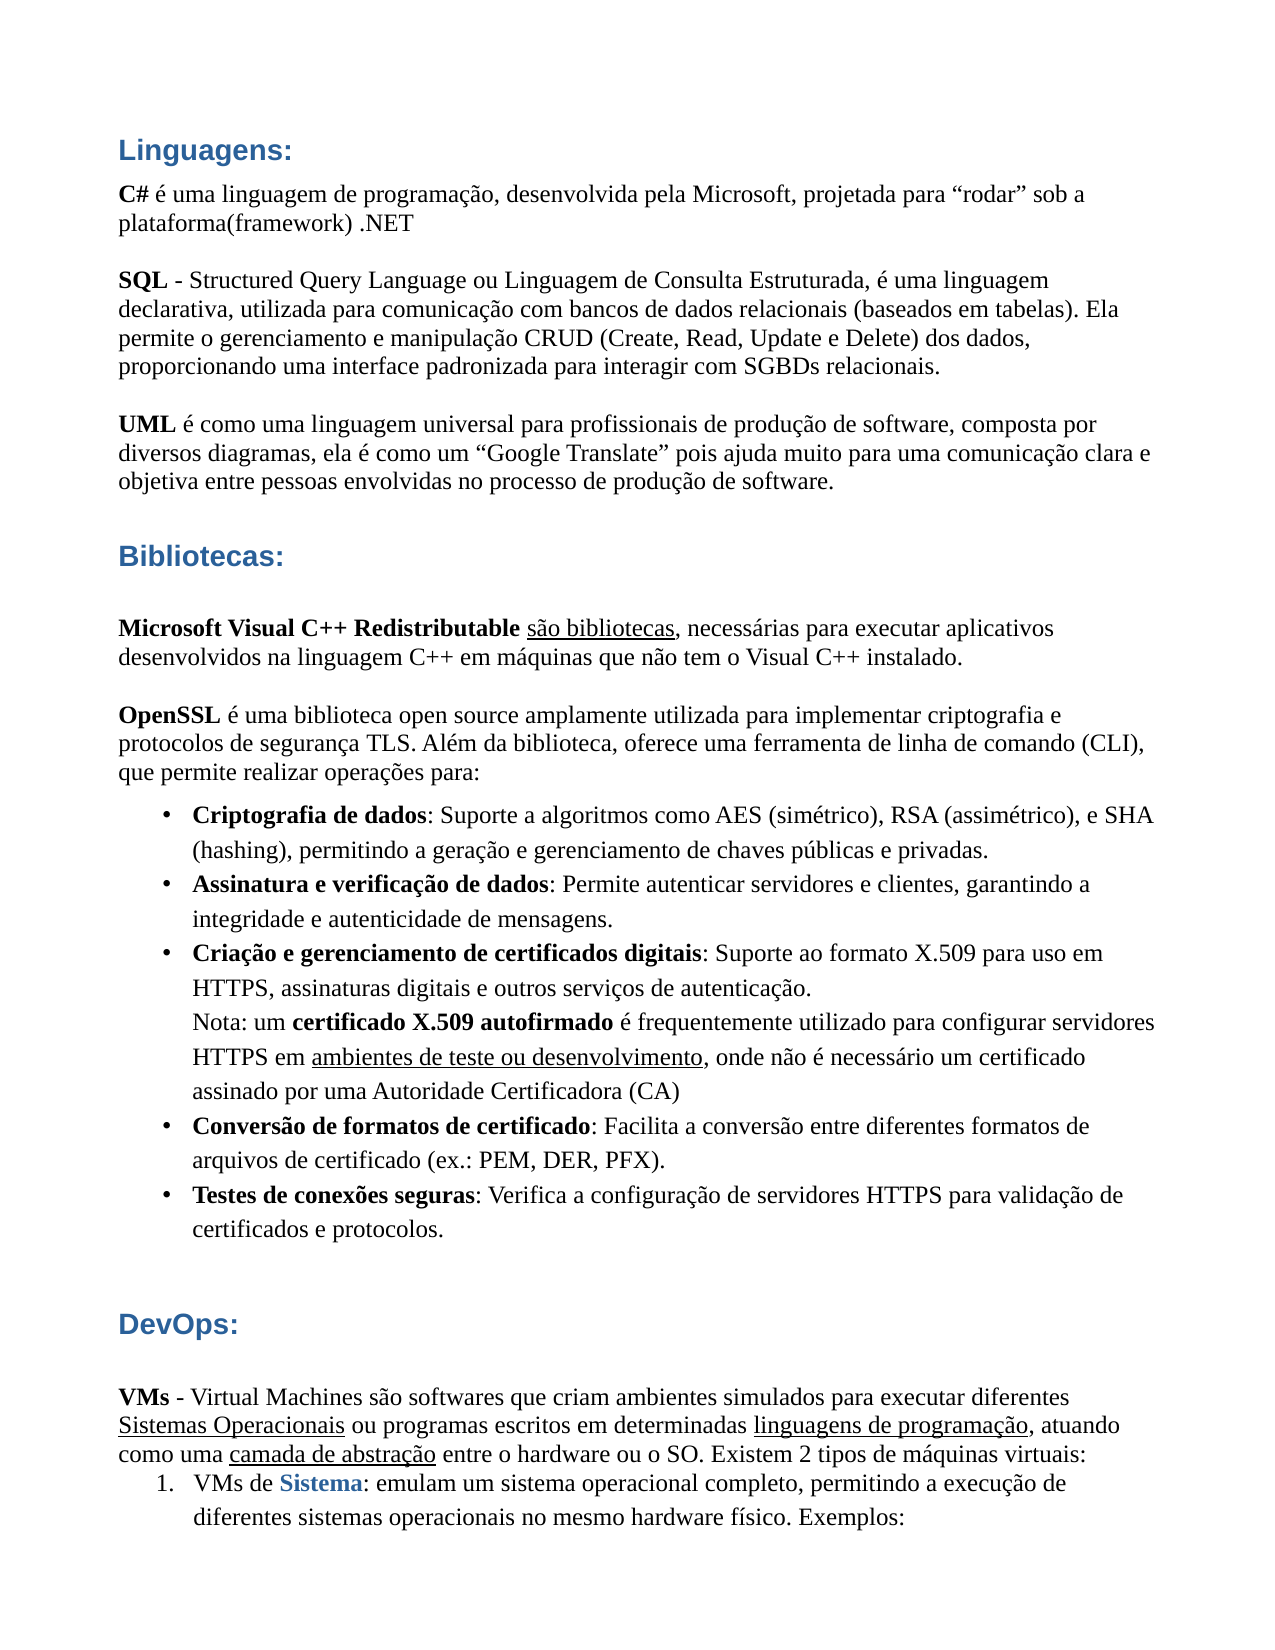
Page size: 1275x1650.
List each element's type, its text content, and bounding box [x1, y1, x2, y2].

text SQL - Structured Query Language ou Linguagem de Consulta Estruturada, é uma linguagem declarativa, utilizada para comunicação com bancos de dados relacionais (baseados em tabelas). Ela permite o gerenciamento e manipulação CRUD (Create, Read, Update e Delete) dos dados, proporcionando uma interface padronizada para interagir com SGBDs relacionais. [118, 265, 1157, 380]
text C# é uma linguagem de programação, desenvolvida pela Microsoft, projetada para “rodar” sob a plataforma(framework) .NET [118, 179, 1157, 236]
text UML é como uma linguagem universal para profissionais de produção de software, composta por diversos diagramas, ela é como um “Google Translate” pois ajuda muito para uma comunicação clara e objetiva entre pessoas envolvidas no processo de produção de software. [118, 409, 1157, 495]
text OpenSSL é uma biblioteca open source amplamente utilizada para implementar criptografia e protocolos de segurança TLS. Além da biblioteca, oferece uma ferramenta de linha de comando (CLI), que permite realizar operações para: [118, 700, 1157, 786]
list Criação e gerenciamento de certificados digitais: Suporte ao formato X.509 para uso em HTTPS, assinaturas digitais e outros serviços de autenticação. Nota: um certificado X.509 autofirmado é frequentemente utilizado para configurar servidores HTTPS em ambientes de teste ou desenvolvimento, onde não é necessário um certificado assinado por uma Autoridade Certificadora (CA) [162, 938, 1157, 1105]
subtitle Bibliotecas: [118, 538, 1157, 572]
subtitle DevOps: [118, 1307, 1157, 1341]
list Testes de conexões seguras: Verifica a configuração de servidores HTTPS para validação de certificados e protocolos. [162, 1180, 1157, 1243]
list Assinatura e verificação de dados: Permite autenticar servidores e clientes, garantindo a integridade e autenticidade de mensagens. [162, 869, 1157, 933]
subtitle Linguagens: [118, 133, 1157, 166]
list Conversão de formatos de certificado: Facilita a conversão entre diferentes formatos de arquivos de certificado (ex.: PEM, DER, PFX). [162, 1111, 1157, 1174]
list Criptografia de dados: Suporte a algoritmos como AES (simétrico), RSA (assimétrico), e SHA (hashing), permitindo a geração e gerenciamento de chaves públicas e privadas. [162, 801, 1157, 864]
text Microsoft Visual C++ Redistributable são bibliotecas, necessárias para executar aplicativos desenvolvidos na linguagem C++ em máquinas que não tem o Visual C++ instalado. [118, 613, 1157, 671]
list VMs de Sistema: emulam um sistema operacional completo, permitindo a execução de diferentes sistemas operacionais no mesmo hardware físico. Exemplos: [156, 1468, 1157, 1531]
text VMs - Virtual Machines são softwares que criam ambientes simulados para executar diferentes Sistemas Operacionais ou programas escritos em determinadas linguagens de programação, atuando como uma camada de abstração entre o hardware ou o SO. Existem 2 tipos de máquinas virtuais: [118, 1382, 1157, 1468]
